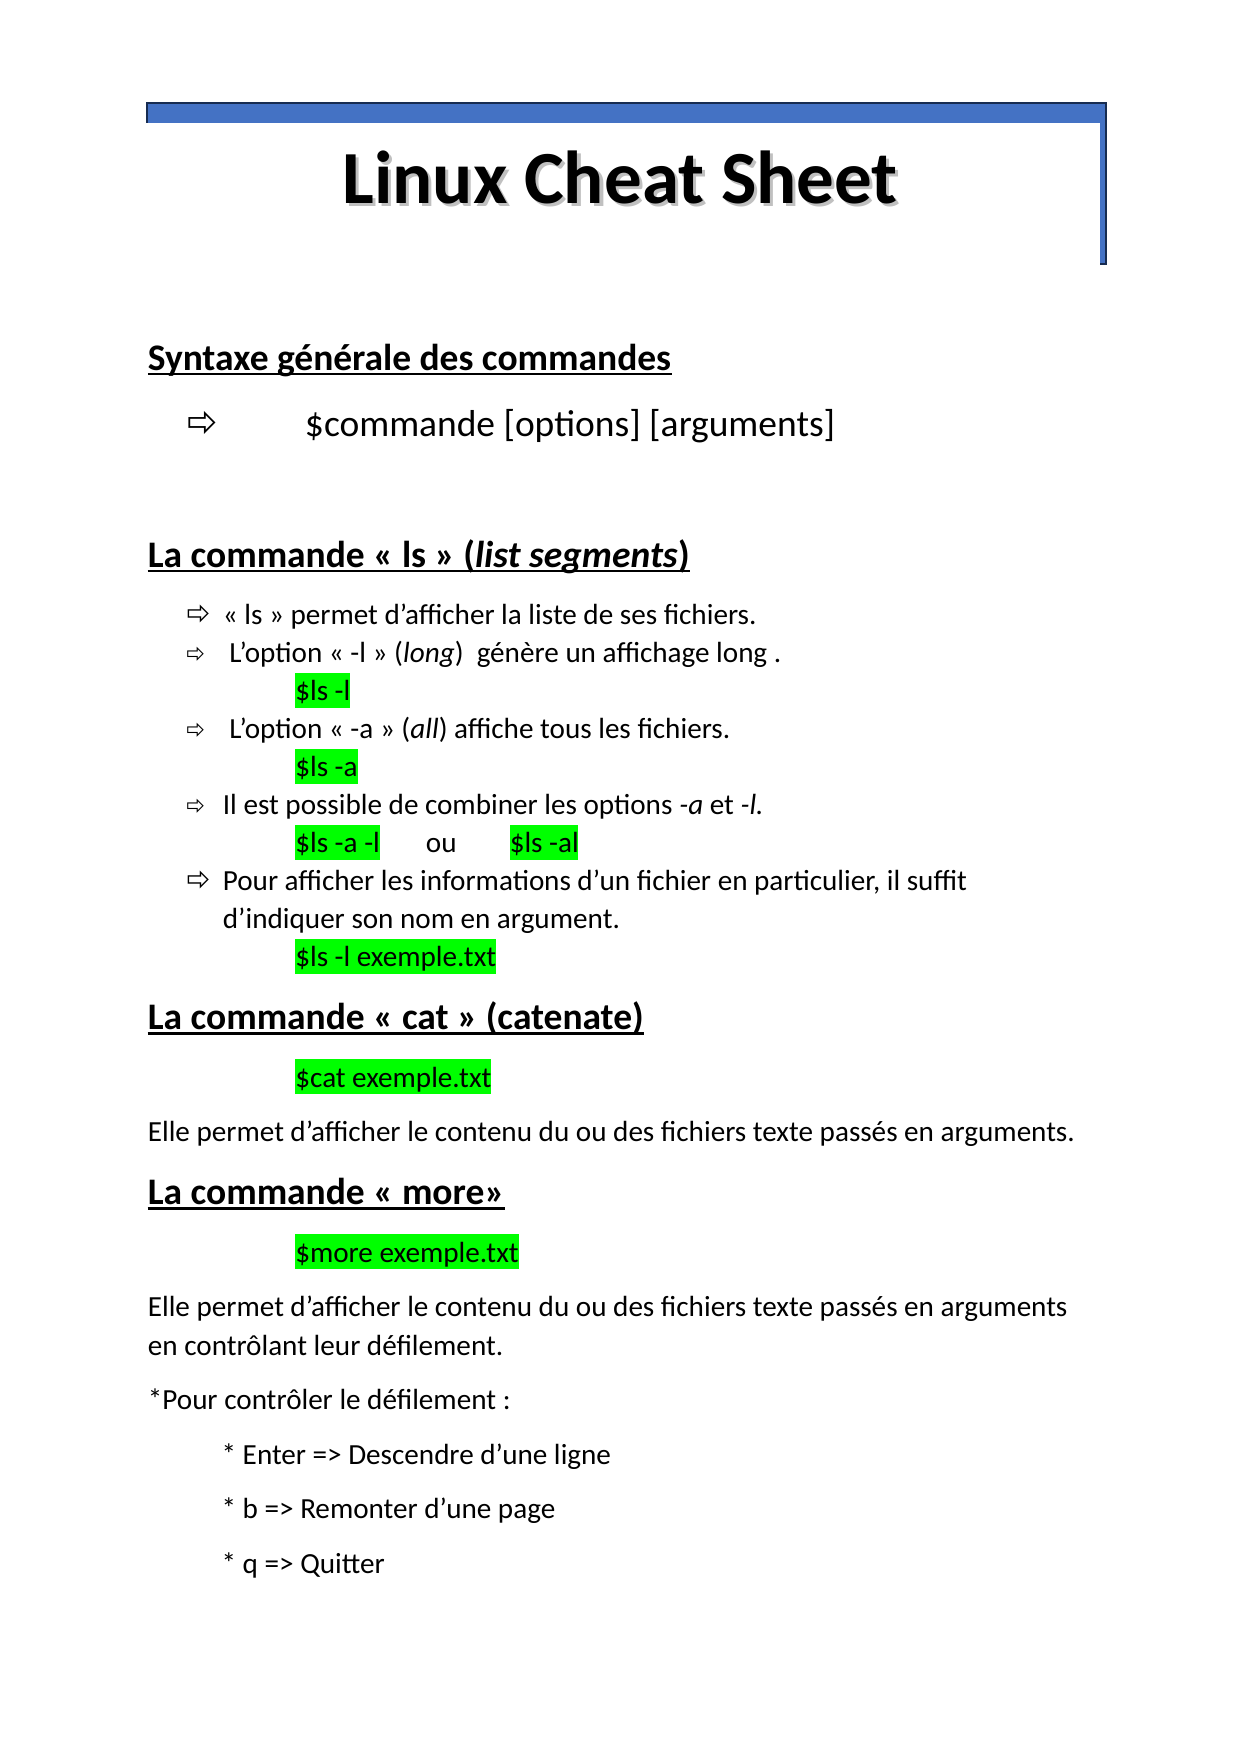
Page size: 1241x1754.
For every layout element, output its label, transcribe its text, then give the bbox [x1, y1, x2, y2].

list Il est possible de combiner les options -a et -l. [185, 786, 1093, 822]
list Pour afficher les informations d’un fichier en particulier, il suffit d’indiquer son nom en argument. [185, 862, 1093, 936]
text Elle permet d’afficher le contenu du ou des fichiers texte passés en arguments. [148, 1113, 1093, 1149]
text Elle permet d’afficher le contenu du ou des fichiers texte passés en arguments en contrôlant leur défilement. [148, 1288, 1093, 1362]
text $more exemple.txt [221, 1234, 1093, 1269]
text La commande « ls » (list segments) [148, 531, 1093, 577]
text * Enter => Descendre d’une ligne [148, 1436, 1093, 1472]
list $ls -l [223, 672, 1093, 708]
text La commande « cat » (catenate) [148, 993, 1093, 1039]
text *Pour contrôler le défilement : [148, 1381, 1093, 1417]
text Syntaxe générale des commandes [148, 334, 1093, 380]
list $ls -a -l ou $ls -al [223, 824, 1093, 860]
list $ls -a [223, 748, 1093, 784]
text Linux Cheat Sheet [155, 131, 1085, 222]
list L’option « -l » (long) génère un affichage long . [185, 634, 1093, 670]
list $ls -l exemple.txt [223, 938, 1093, 974]
list $commande [options] [arguments] [185, 399, 1093, 445]
text La commande « more» [148, 1168, 1093, 1214]
text $cat exemple.txt [221, 1059, 1093, 1094]
list « ls » permet d’afficher la liste de ses fichiers. [185, 596, 1093, 632]
text * b => Remonter d’une page [148, 1491, 1093, 1526]
list L’option « -a » (all) affiche tous les fichiers. [185, 710, 1093, 746]
text * q => Quitter [148, 1545, 1093, 1581]
